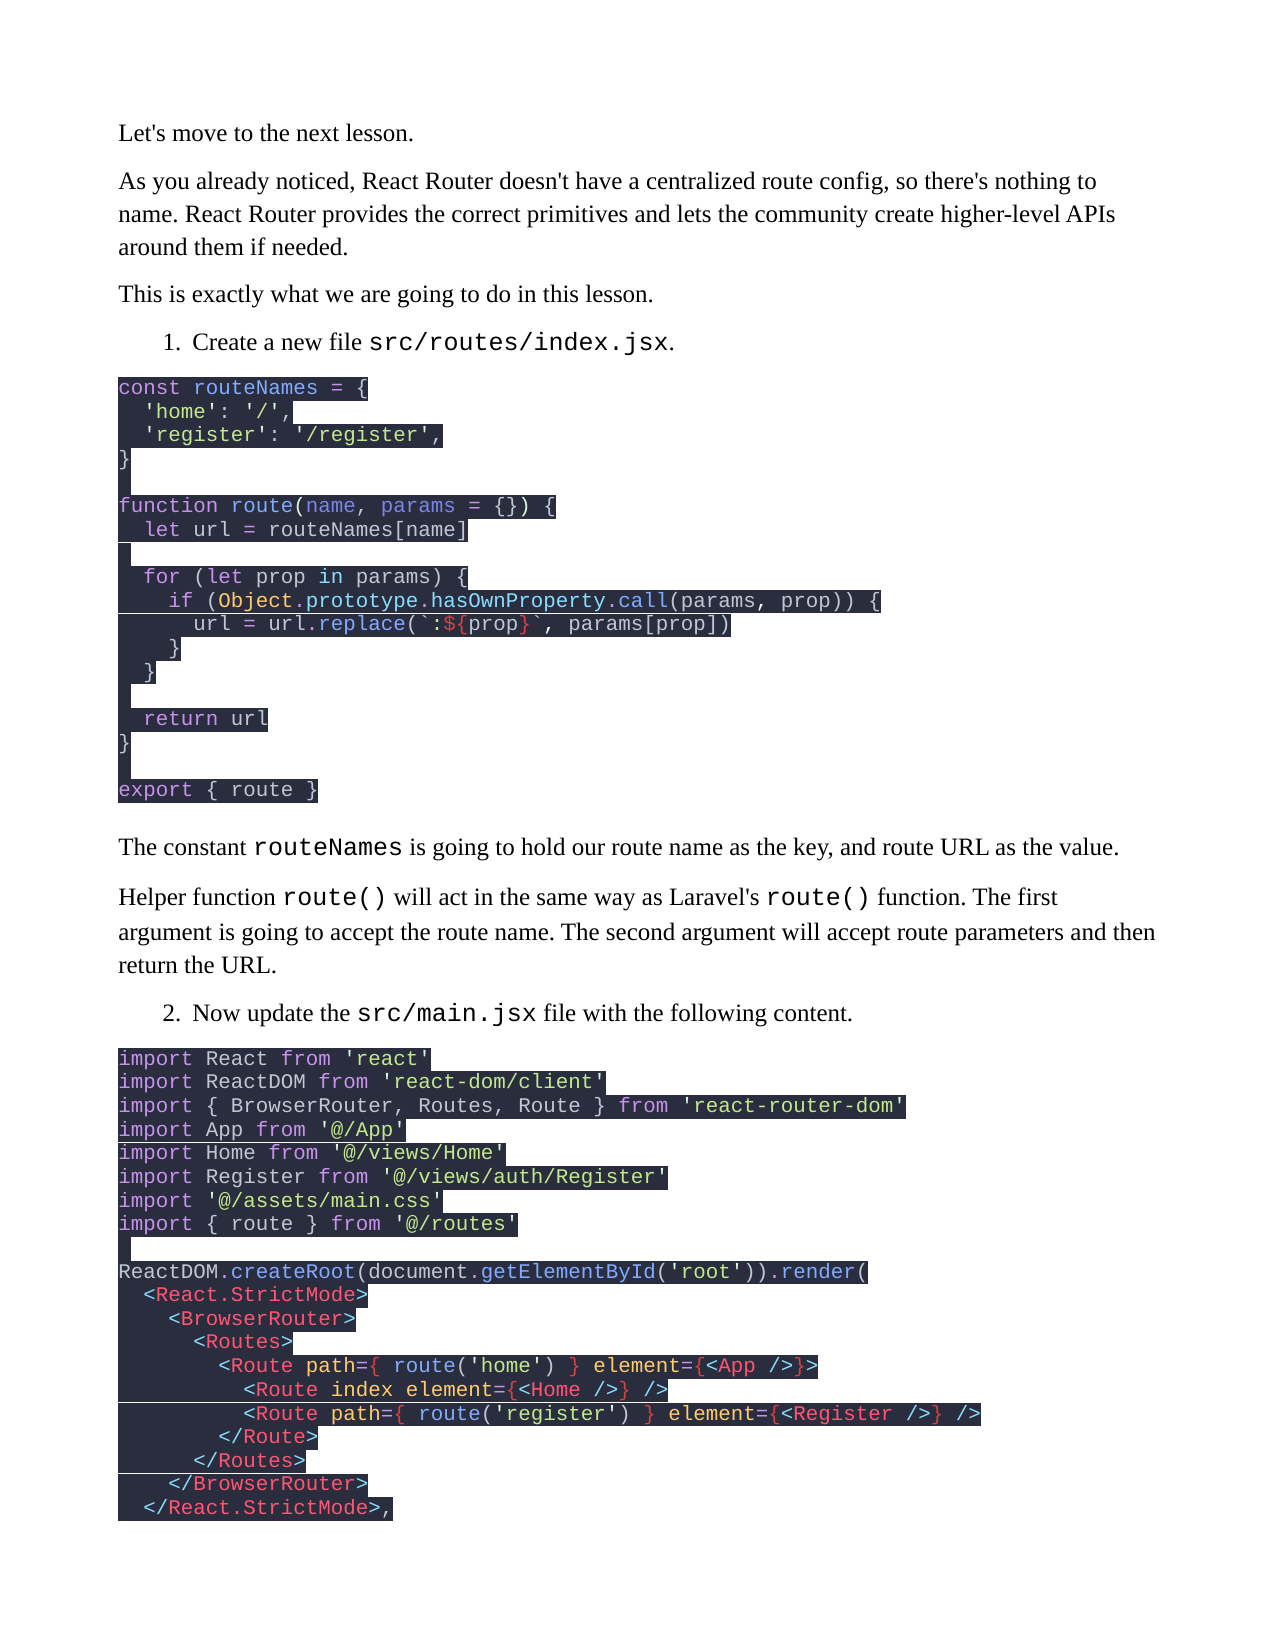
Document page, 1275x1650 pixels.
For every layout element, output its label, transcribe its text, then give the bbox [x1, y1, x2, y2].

text <Route path={ route('register') } element={<Register />} /> [118, 1402, 1157, 1426]
text The constant routeNames is going to hold our route name as the key, and route URL as the value. [118, 832, 1157, 863]
text 'home': '/', [118, 401, 1157, 424]
text <Route path={ route('home') } element={<App />}> [118, 1355, 1157, 1379]
text } [118, 732, 1157, 755]
text import { route } from '@/routes' [118, 1213, 1157, 1237]
text <React.StrictMode> [118, 1284, 1157, 1308]
text function route(name, params = {}) { [118, 495, 1157, 519]
text As you already noticed, React Router doesn't have a centralized route config, so there's nothing to name. React Router provides the correct primitives and lets the community create higher-level APIs around them if needed. [118, 166, 1157, 261]
text This is exactly what we are going to do in this lesson. [118, 279, 1157, 308]
text } [118, 448, 1157, 472]
text import Register from '@/views/auth/Register' [118, 1166, 1157, 1190]
list Create a new file src/routes/index.jsx. [162, 327, 1157, 358]
text <BrowserRouter> [118, 1308, 1157, 1332]
text import App from '@/App' [118, 1119, 1157, 1142]
text import React from 'react' [118, 1048, 1157, 1071]
text 'register': '/register', [118, 424, 1157, 448]
text const routeNames = { [118, 377, 1157, 401]
text </Routes> [118, 1450, 1157, 1473]
list Now update the src/main.jsx file with the following content. [162, 998, 1157, 1029]
text Let's move to the next lesson. [118, 118, 1157, 147]
text export { route } [118, 779, 1157, 803]
text for (let prop in params) { [118, 566, 1157, 590]
text </Route> [118, 1426, 1157, 1450]
text import '@/assets/main.css' [118, 1190, 1157, 1213]
text url = url.replace(`:${prop}`, params[prop]) [118, 613, 1157, 637]
text if (Object.prototype.hasOwnProperty.call(params, prop)) { [118, 590, 1157, 613]
text Helper function route() will act in the same way as Laravel's route() function. The first argument is going to accept the route name. The second argument will accept route parameters and then return the URL. [118, 882, 1157, 979]
text import ReactDOM from 'react-dom/client' [118, 1071, 1157, 1095]
text <Route index element={<Home />} /> [118, 1379, 1157, 1402]
text let url = routeNames[name] [118, 519, 1157, 542]
text </React.StrictMode>, [118, 1497, 1157, 1521]
text return url [118, 708, 1157, 732]
text ReactDOM.createRoot(document.getElementById('root')).render( [118, 1261, 1157, 1284]
text } [118, 637, 1157, 661]
text import Home from '@/views/Home' [118, 1142, 1157, 1166]
text import { BrowserRouter, Routes, Route } from 'react-router-dom' [118, 1095, 1157, 1119]
text <Routes> [118, 1332, 1157, 1355]
text } [118, 661, 1157, 684]
text </BrowserRouter> [118, 1473, 1157, 1497]
